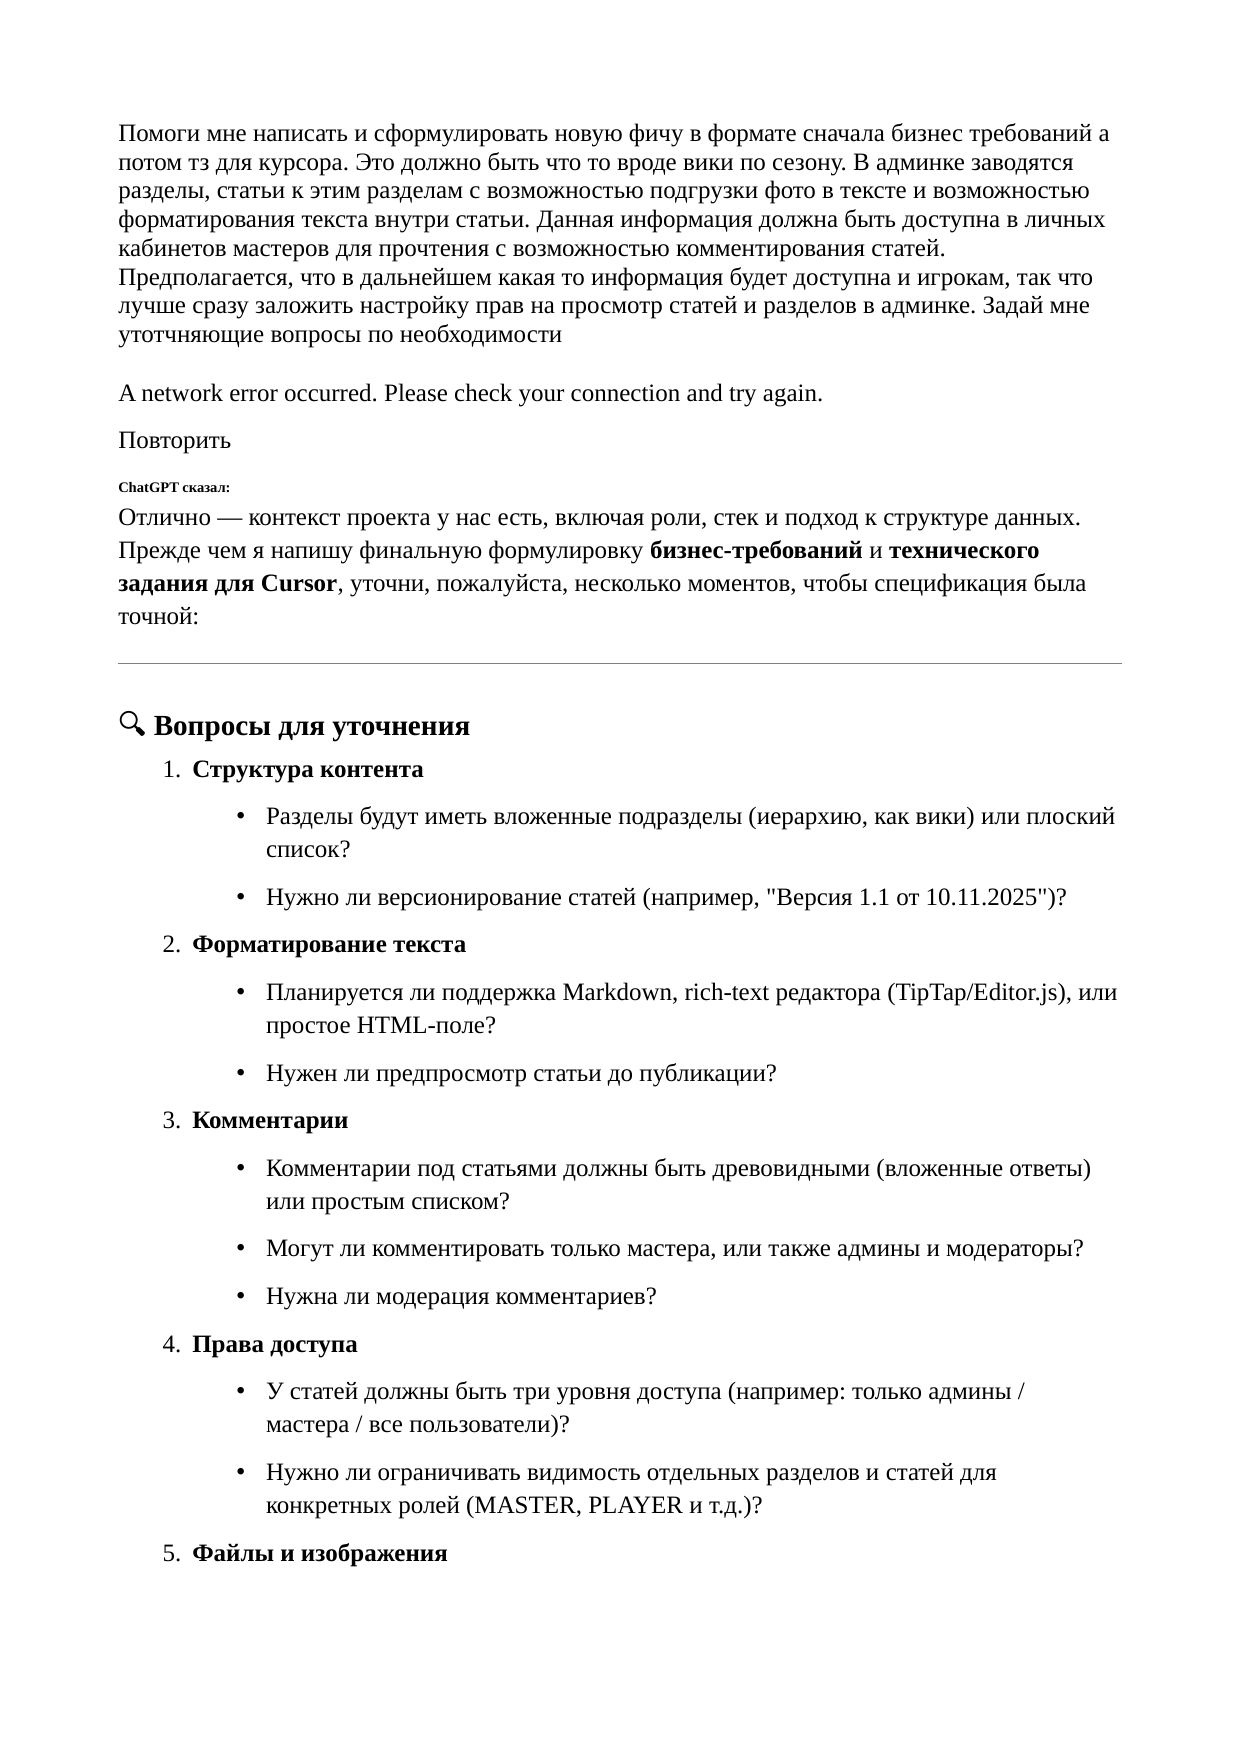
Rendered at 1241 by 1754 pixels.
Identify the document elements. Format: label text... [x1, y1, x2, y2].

text Повторить [118, 425, 1122, 454]
list Нужен ли предпросмотр статьи до публикации? [236, 1058, 1122, 1086]
list Форматирование текста [162, 929, 1122, 958]
text A network error occurred. Please check your connection and try again. [118, 378, 1122, 406]
list Комментарии под статьями должны быть древовидными (вложенные ответы) или простым списком? [236, 1153, 1122, 1215]
list Могут ли комментировать только мастера, или также админы и модераторы? [236, 1233, 1122, 1262]
list Нужно ли ограничивать видимость отдельных разделов и статей для конкретных ролей (MASTER, PLAYER и т.д.)? [236, 1457, 1122, 1519]
list Разделы будут иметь вложенные подразделы (иерархию, как вики) или плоский список? [236, 801, 1122, 863]
subtitle ChatGPT сказал: [118, 479, 1122, 496]
list Планируется ли поддержка Markdown, rich-text редактора (TipTap/Editor.js), или простое HTML-поле? [236, 977, 1122, 1039]
list Нужна ли модерация комментариев? [236, 1281, 1122, 1310]
text Помоги мне написать и сформулировать новую фичу в формате сначала бизнес требований а потом тз для курсора. Это должно быть что то вроде вики по сезону. В админке заводятся разделы, статьи к этим разделам с возможностью подгрузки фото в тексте и возможностью форматирования текста внутри статьи. Данная информация должна быть доступна в личных кабинетов мастеров для прочтения с возможностью комментирования статей. Предполагается, что в дальнейшем какая то информация будет доступна и игрокам, так что лучше сразу заложить настройку прав на просмотр статей и разделов в админке. Задай мне утотчняющие вопросы по необходимости [118, 118, 1122, 348]
list Структура контента [162, 754, 1122, 782]
text Отлично — контекст проекта у нас есть, включая роли, стек и подход к структуре данных. Прежде чем я напишу финальную формулировку бизнес-требований и технического задания для Cursor, уточни, пожалуйста, несколько моментов, чтобы спецификация была точной: [118, 502, 1122, 630]
list Файлы и изображения [162, 1538, 1122, 1566]
list У статей должны быть три уровня доступа (например: только админы / мастера / все пользователи)? [236, 1376, 1122, 1438]
list Комментарии [162, 1105, 1122, 1134]
list Права доступа [162, 1329, 1122, 1357]
subtitle 🔍 Вопросы для уточнения [118, 708, 1122, 741]
list Нужно ли версионирование статей (например, "Версия 1.1 от 10.11.2025")? [236, 882, 1122, 911]
